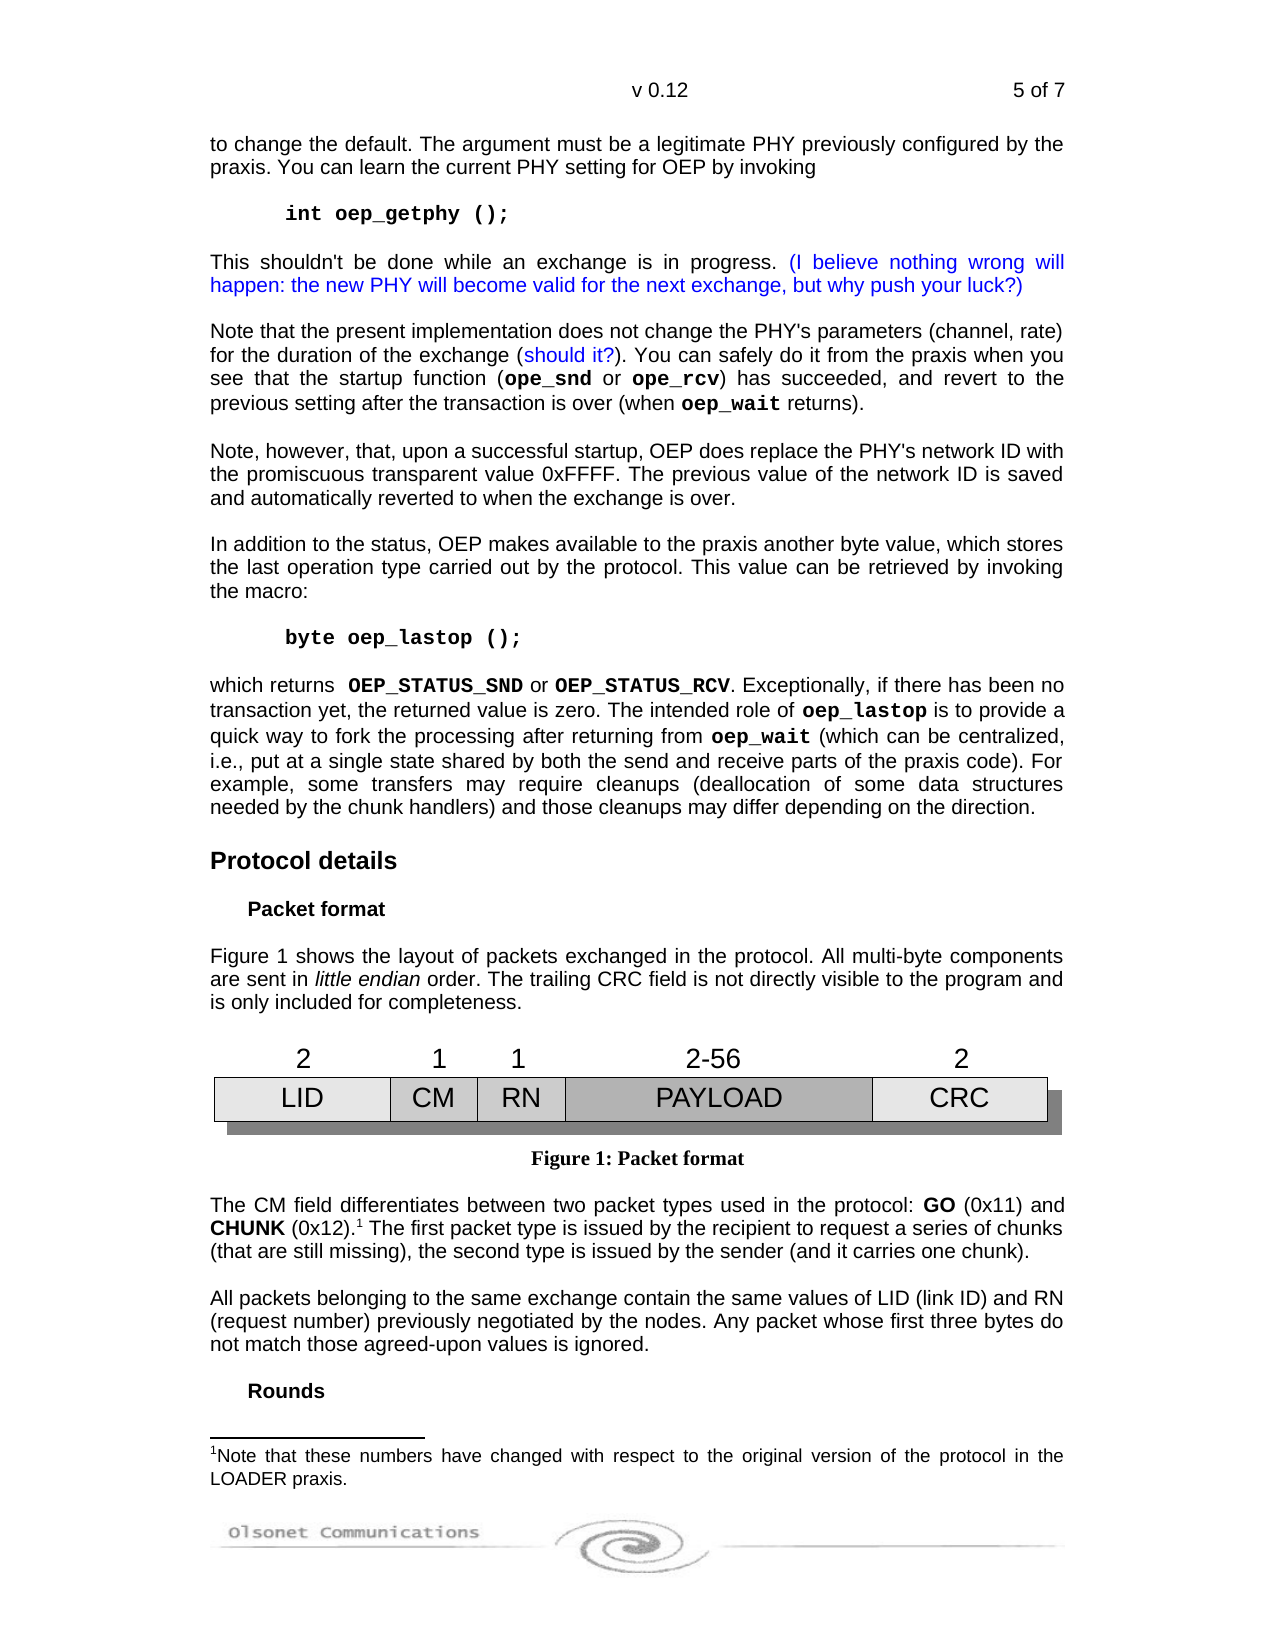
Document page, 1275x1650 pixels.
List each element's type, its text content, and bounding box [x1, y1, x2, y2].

text Figure 1 shows the layout of packets exchanged in the protocol. All multi-byte components are sent in little endian order. The trailing CRC field is not directly visible to the program and is only included for completeness. [210, 944, 1065, 1014]
text The CM field differentiates between two packet types used in the protocol: GO (0x11) and CHUNK (0x12). The first packet type is issued by the recipient to request a series of chunks (that are still missing), the second type is issued by the sender (and it carries one chunk). [210, 1193, 1065, 1263]
text Note that these numbers have changed with respect to the original version of the protocol in the LOADER praxis. [210, 1444, 1065, 1490]
text Note, however, that, upon a successful startup, OEP does replace the PHY's network ID with the promiscuous transparent value 0xFFFF. The previous value of the network ID is saved and automatically reverted to when the exchange is over. [210, 440, 1065, 509]
subtitle Packet format [247, 898, 1065, 921]
text Figure 1: Packet format [210, 1050, 1065, 1170]
text int oep_getphy (); [210, 202, 1065, 227]
text In addition to the status, OEP makes available to the praxis another byte value, which stores the last operation type carried out by the protocol. This value can be retrieved by invoking the macro: [210, 533, 1065, 602]
text byte oep_lastop (); [210, 626, 1065, 651]
text which returns OEP_STATUS_SND or OEP_STATUS_RCV. Exceptionally, if there has been no transaction yet, the returned value is zero. The intended role of oep_lastop is to provide a quick way to fork the processing after returning from oep_wait (which can be centralized, i.e., put at a single state shared by both the send and receive parts of the praxis code). For example, some transfers may require cleanups (deallocation of some data structures needed by the chunk handlers) and those cleanups may differ depending on the direction. [210, 674, 1065, 819]
text All packets belonging to the same exchange contain the same values of LID (link ID) and RN (request number) previously negotiated by the nodes. Any packet whose first three bytes do not match those agreed-upon values is ignored. [210, 1286, 1065, 1356]
subtitle Protocol details [210, 847, 1065, 875]
subtitle Rounds [247, 1379, 1065, 1402]
text Note that the present implementation does not change the PHY's parameters (channel, rate) for the duration of the exchange (should it?). You can safely do it from the praxis when you see that the startup function (ope_snd or ope_rcv) has succeeded, and revert to the previous setting after the transaction is over (when oep_wait returns). [210, 320, 1065, 417]
picture [210, 1504, 1065, 1596]
text to change the default. The argument must be a legitimate PHY previously configured by the praxis. You can learn the current PHY setting for OEP by invoking [210, 132, 1065, 179]
text This shouldn't be done while an exchange is in progress. (I believe nothing wrong will happen: the new PHY will become valid for the next exchange, but why push your luck?) [210, 250, 1065, 297]
